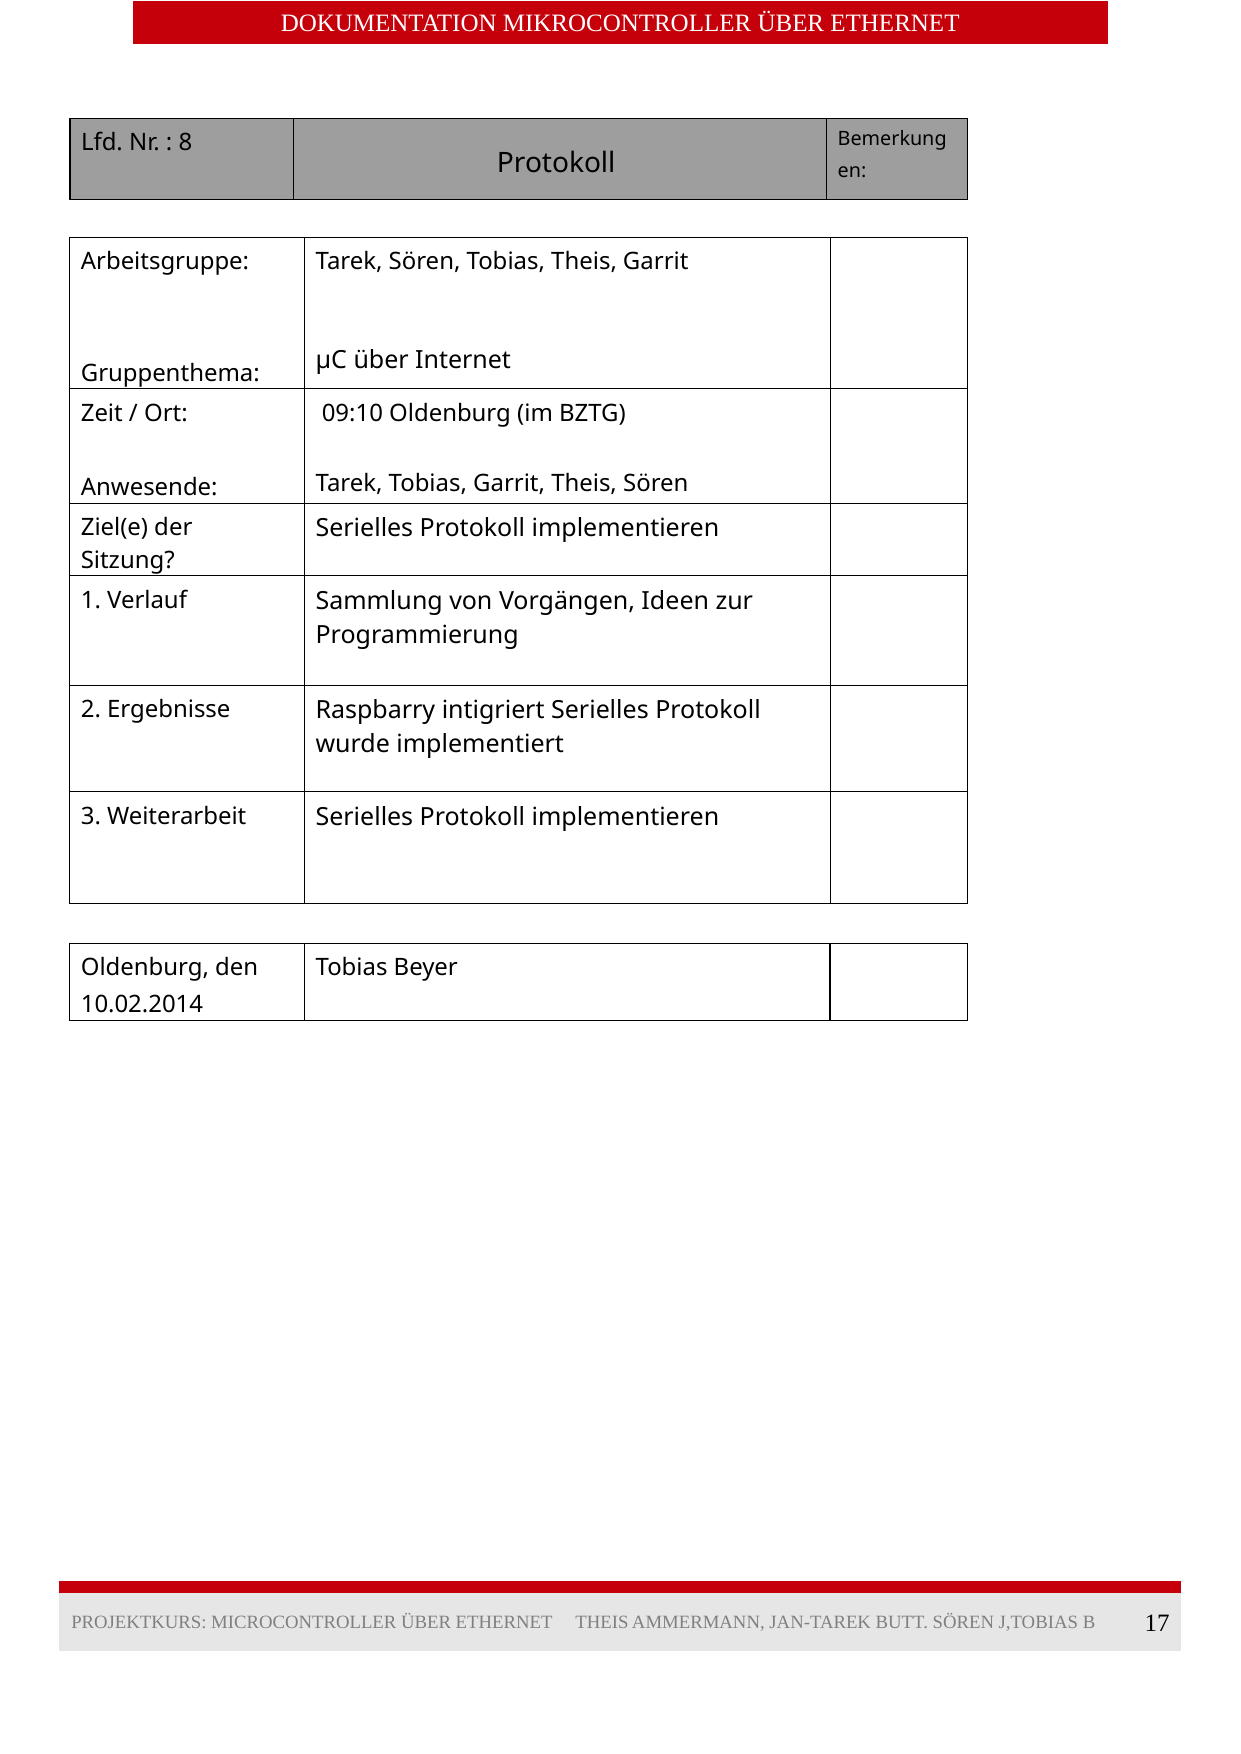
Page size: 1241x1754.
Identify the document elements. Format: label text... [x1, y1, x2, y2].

table_cell 3. Weiterarbeit [70, 792, 304, 902]
table_header [831, 944, 967, 1019]
table_header Tarek, Sören, Tobias, Theis, Garrit µC über Internet [305, 238, 830, 388]
table_header Lfd. Nr. : 8 [71, 119, 293, 199]
table_cell [831, 504, 967, 575]
table_header Oldenburg, den 10.02.2014 [70, 944, 304, 1019]
table_cell Ziel(e) der Sitzung? [70, 504, 304, 575]
table_cell Zeit / Ort: Anwesende: [70, 389, 304, 503]
table_cell Serielles Protokoll implementieren [305, 792, 830, 902]
table_cell Raspbarry intigriert Serielles Protokoll wurde implementiert [305, 686, 830, 791]
table_cell [831, 686, 967, 791]
table_cell [831, 389, 967, 503]
table_header [831, 238, 967, 388]
table_cell 2. Ergebnisse [70, 686, 304, 791]
table_cell Sammlung von Vorgängen, Ideen zur Programmierung [305, 576, 830, 685]
table_header Protokoll [294, 119, 826, 199]
table_header Tobias Beyer [305, 944, 829, 1019]
table_header Bemerkungen: [827, 119, 967, 199]
table_cell 09:10 Oldenburg (im BZTG) Tarek, Tobias, Garrit, Theis, Sören [305, 389, 830, 503]
table_header Arbeitsgruppe: Gruppenthema: [70, 238, 304, 388]
table_cell 1. Verlauf [70, 576, 304, 685]
table_cell Serielles Protokoll implementieren [305, 504, 830, 575]
table_cell [831, 576, 967, 685]
table_cell [831, 792, 967, 902]
